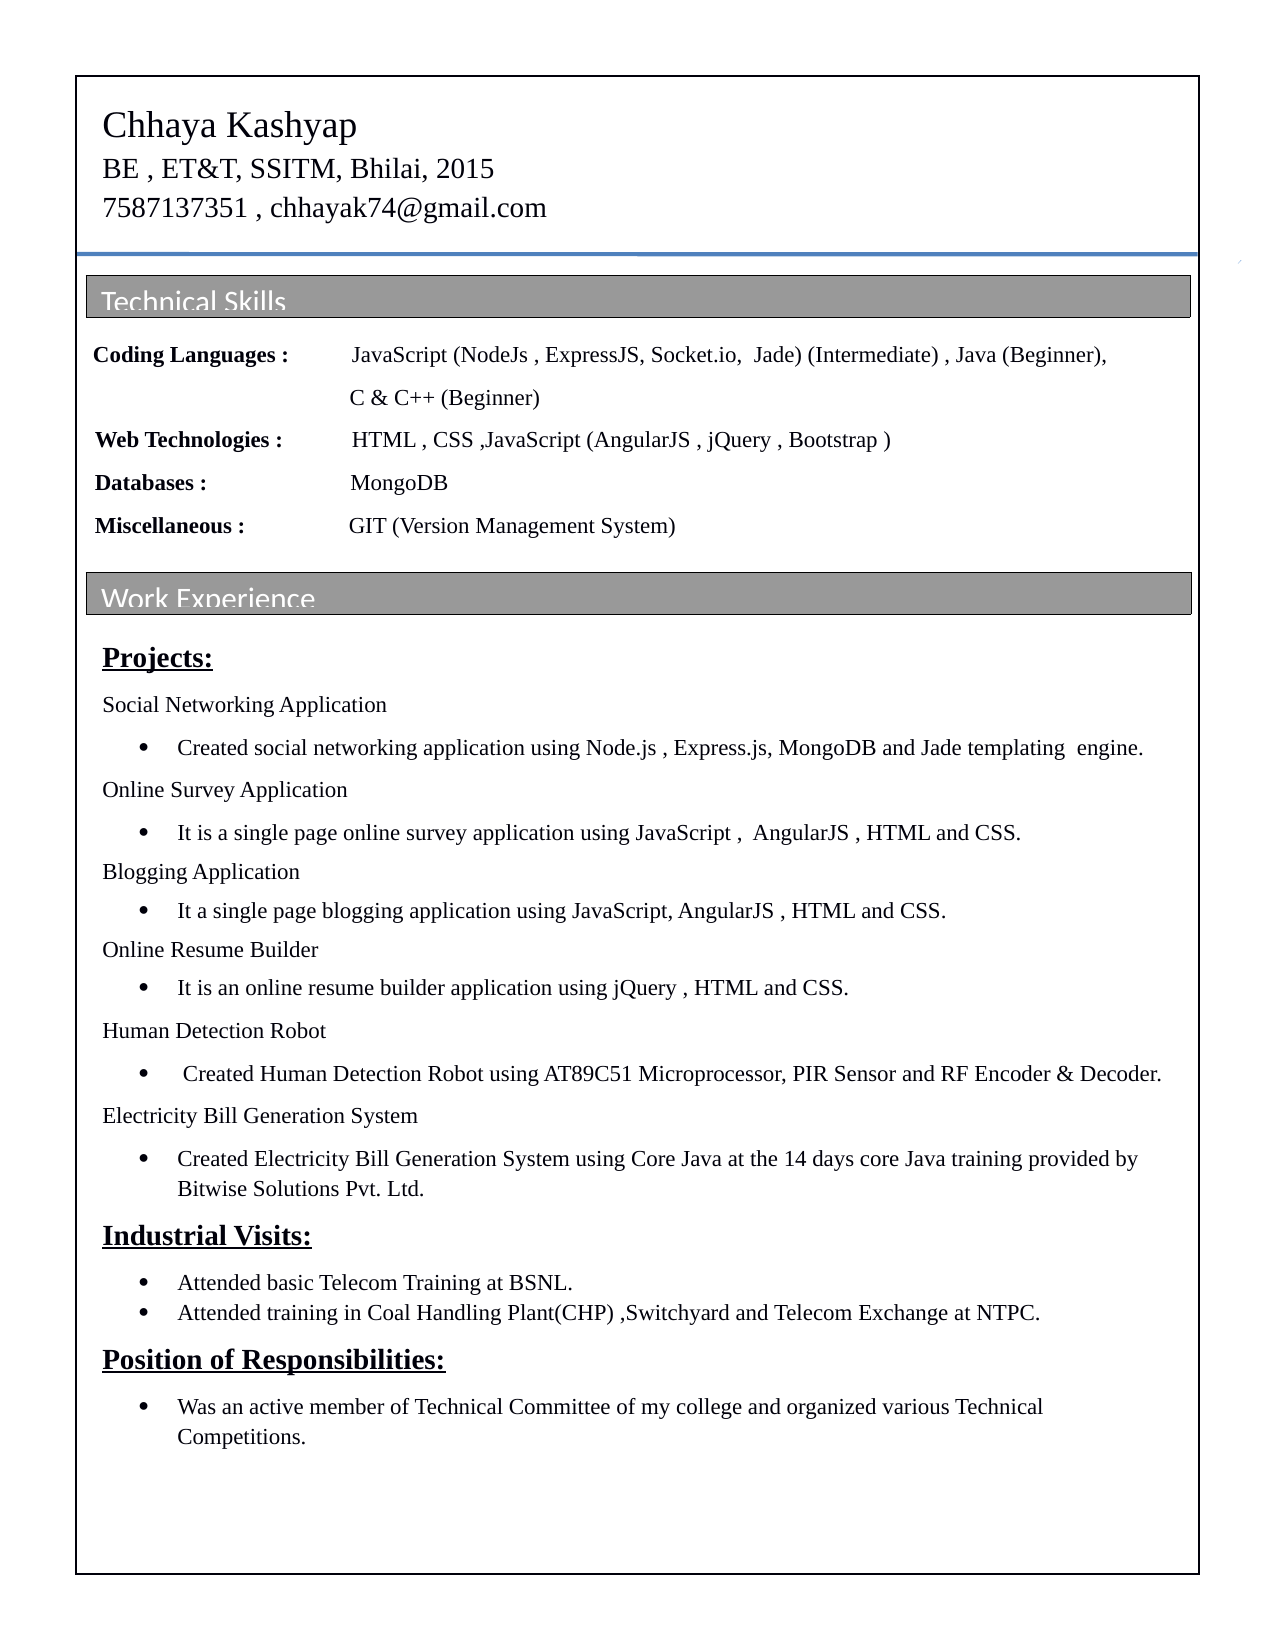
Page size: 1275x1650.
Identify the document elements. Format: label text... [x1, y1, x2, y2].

text Projects: [102, 640, 1173, 673]
list C & C++ (Beginner) [132, 384, 1173, 410]
text Databases : MongoDB [94, 469, 1173, 496]
text Human Detection Robot [102, 1017, 1173, 1043]
text Coding Languages : JavaScript (NodeJs , ExpressJS, Socket.io, Jade) (Intermediate) , Java (Beginner), [87, 341, 1173, 367]
list Was an active member of Technical Committee of my college and organized various Technical Competitions. [139, 1393, 1173, 1450]
text Position of Responsibilities: [102, 1342, 1173, 1376]
text 7587137351 , chhayak74@gmail.com [102, 190, 1173, 224]
list It is an online resume builder application using jQuery , HTML and CSS. [139, 974, 1173, 1001]
text BE , ET&T, SSITM, Bhilai, 2015 [102, 152, 1173, 185]
text Chhaya Kashyap [102, 102, 1173, 145]
list Attended basic Telecom Training at BSNL. [139, 1269, 1173, 1296]
list Attended training in Coal Handling Plant(CHP) ,Switchyard and Telecom Exchange at NTPC. [139, 1299, 1173, 1326]
text Miscellaneous : GIT (Version Management System) [94, 512, 1173, 538]
text Electricity Bill Generation System [102, 1103, 1173, 1129]
text Work Experience [101, 579, 1176, 606]
text Blogging Application [102, 858, 1173, 884]
text Online Resume Builder [102, 936, 1173, 962]
list Created social networking application using Node.js , Express.js, MongoDB and Jade templating engine. [139, 734, 1173, 760]
text Online Survey Application [102, 776, 1173, 803]
text Web Technologies : HTML , CSS ,JavaScript (AngularJS , jQuery , Bootstrap ) [94, 427, 1173, 453]
text Technical Skills [101, 282, 1175, 309]
list It a single page blogging application using JavaScript, AngularJS , HTML and CSS. [139, 897, 1173, 923]
text Social Networking Application [102, 691, 1173, 717]
list Created Human Detection Robot using AT89C51 Microprocessor, PIR Sensor and RF Encoder & Decoder. [139, 1060, 1173, 1086]
list It is a single page online survey application using JavaScript , AngularJS , HTML and CSS. [139, 819, 1173, 845]
text Industrial Visits: [102, 1218, 1173, 1252]
list Created Electricity Bill Generation System using Core Java at the 14 days core Java training provided by Bitwise Solutions Pvt. Ltd. [139, 1145, 1173, 1202]
